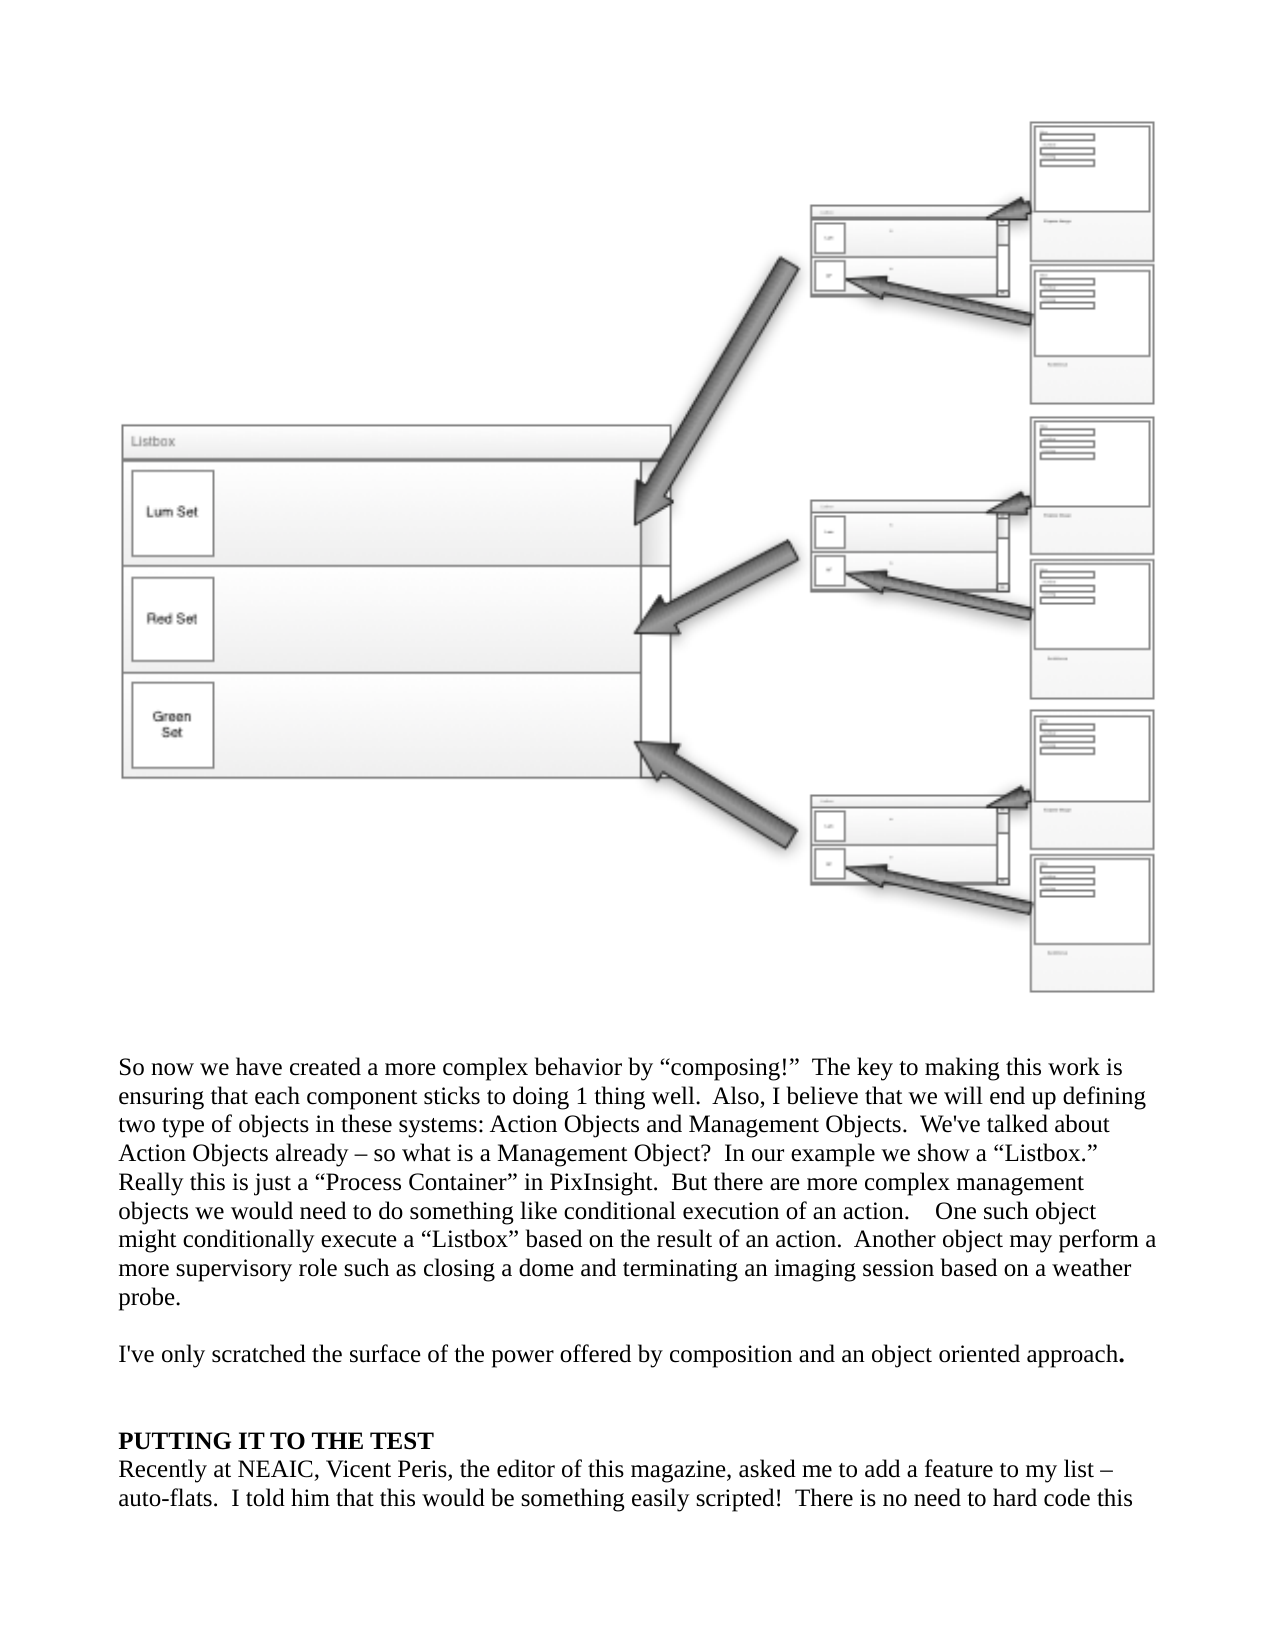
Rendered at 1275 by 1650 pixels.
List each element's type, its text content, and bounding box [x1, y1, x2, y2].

text I've only scratched the surface of the power offered by composition and an object oriented approach. [118, 1339, 1157, 1368]
text Recently at NEAIC, Vicent Peris, the editor of this magazine, asked me to add a feature to my list – auto-flats. I told him that this would be something easily scripted! There is no need to hard code this [118, 1454, 1157, 1512]
picture [118, 118, 1157, 995]
text So now we have created a more complex behavior by “composing!” The key to making this work is ensuring that each component sticks to doing 1 thing well. Also, I believe that we will end up defining two type of objects in these systems: Action Objects and Management Objects. We've talked about Action Objects already – so what is a Management Object? In our example we show a “Listbox.” Really this is just a “Process Container” in PixInsight. But there are more complex management objects we would need to do something like conditional execution of an action. One such object might conditionally execute a “Listbox” based on the result of an action. Another object may perform a more supervisory role such as closing a dome and terminating an imaging session based on a weather probe. [118, 1052, 1157, 1311]
text PUTTING IT TO THE TEST [118, 1426, 1157, 1454]
